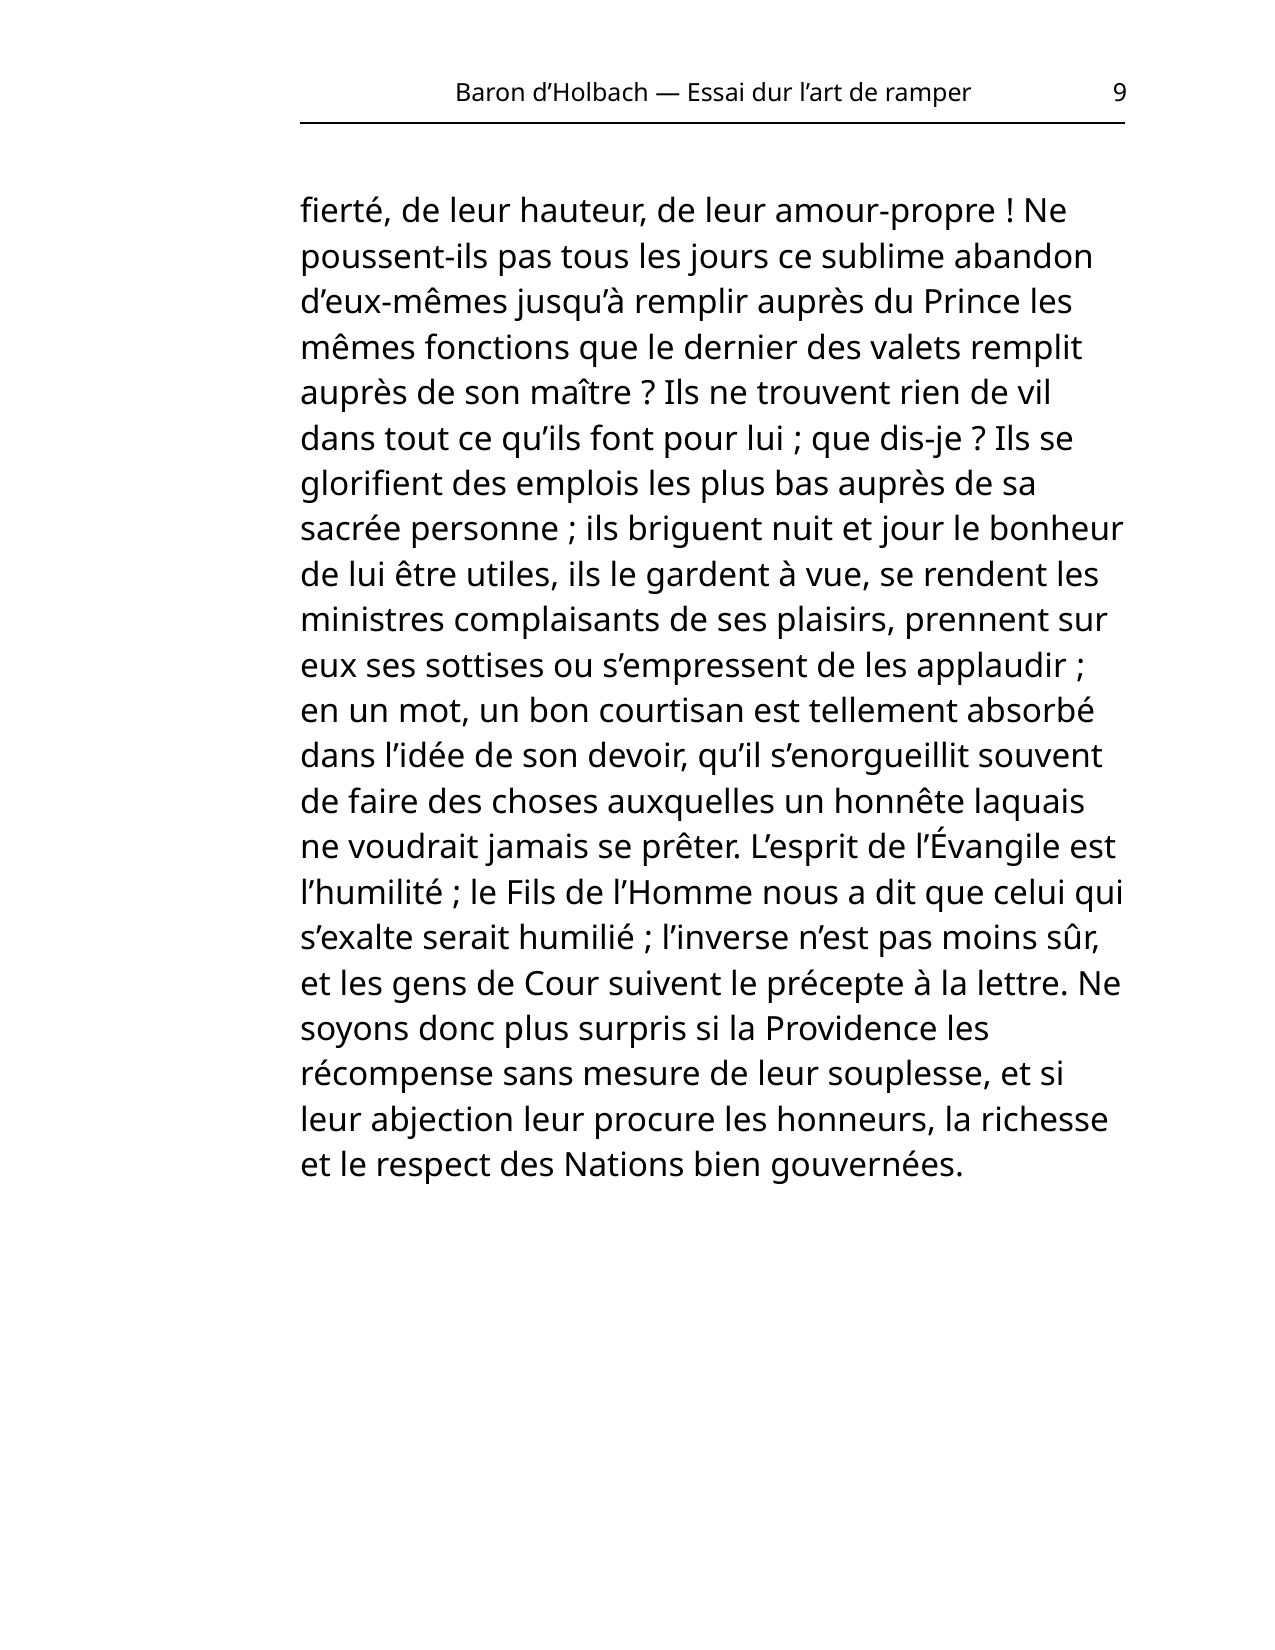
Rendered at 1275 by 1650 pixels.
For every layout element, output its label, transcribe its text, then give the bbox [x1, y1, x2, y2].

text fierté, de leur hauteur, de leur amour-propre ! Ne poussent-ils pas tous les jours ce sublime abandon d’eux-mêmes jusqu’à remplir auprès du Prince les mêmes fonctions que le dernier des valets remplit auprès de son maître ? Ils ne trouvent rien de vil dans tout ce qu’ils font pour lui ; que dis-je ? Ils se glorifient des emplois les plus bas auprès de sa sacrée personne ; ils briguent nuit et jour le bonheur de lui être utiles, ils le gardent à vue, se rendent les ministres complaisants de ses plaisirs, prennent sur eux ses sottises ou s’empressent de les applaudir ; en un mot, un bon courtisan est tellement absorbé dans l’idée de son devoir, qu’il s’enorgueillit souvent de faire des choses auxquelles un honnête laquais ne voudrait jamais se prêter. L’esprit de l’Évangile est l’humilité ; le Fils de l’Homme nous a dit que celui qui s’exalte serait humilié ; l’inverse n’est pas moins sûr, et les gens de Cour suivent le précepte à la lettre. Ne soyons donc plus surpris si la Providence les récompense sans mesure de leur souplesse, et si leur abjection leur procure les honneurs, la richesse et le respect des Nations bien gouvernées. [300, 187, 1125, 1186]
